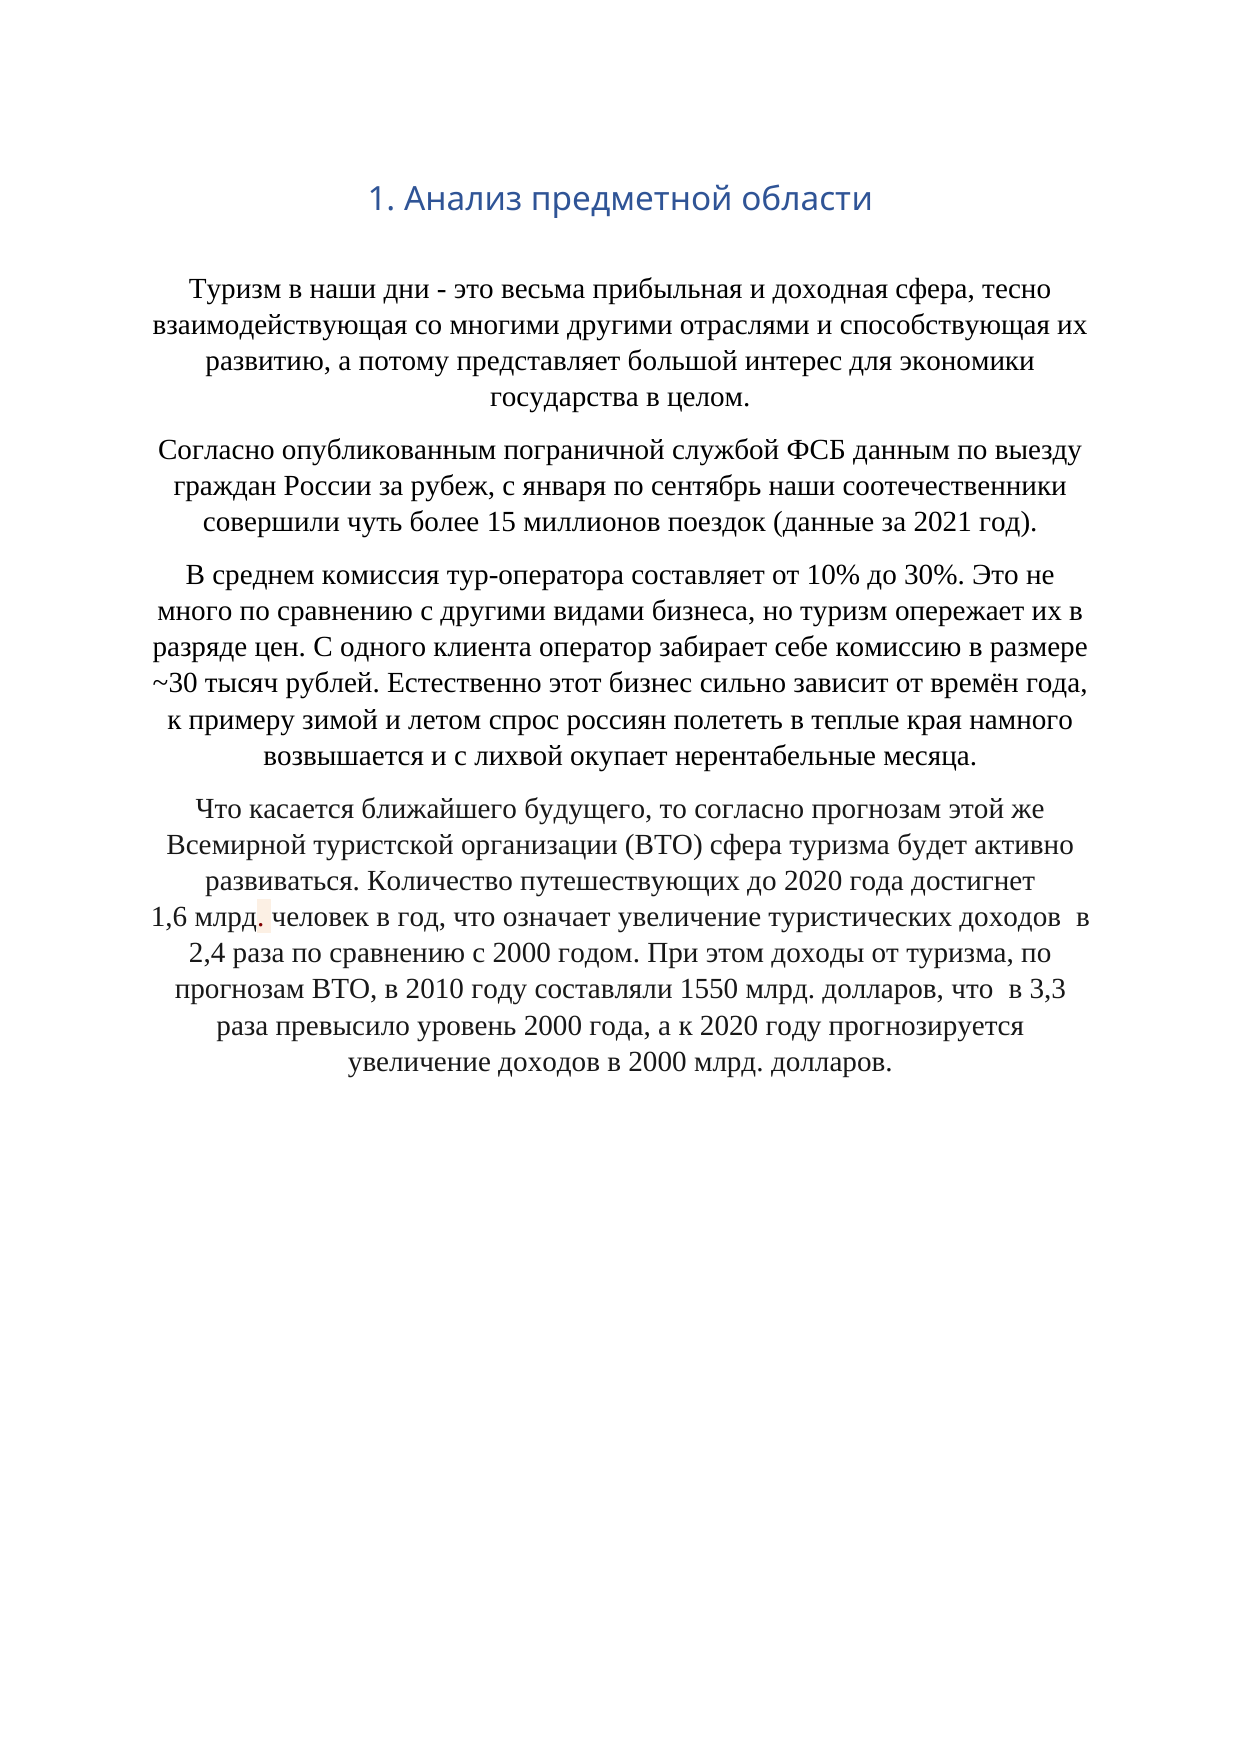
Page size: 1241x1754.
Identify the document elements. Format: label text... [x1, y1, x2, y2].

text Что касается ближайшего будущего, то согласно прогнозам этой же Всемирной туристской организации (ВТО) сфера туризма будет активно развиваться. Количество путешествующих до 2020 года достигнет 1,6 млрд. человек в год, что означает увеличение туристических доходов в 2,4 раза по сравнению с 2000 годом. При этом доходы от туризма, по прогнозам ВТО, в 2010 году составляли 1550 млрд. долларов, что в 3,3 раза превысило уровень 2000 года, а к 2020 году прогнозируется увеличение доходов в 2000 млрд. долларов. [150, 791, 1090, 1077]
text Туризм в наши дни - это весьма прибыльная и доходная сфера, тесно взаимодействующая со многими другими отраслями и способствующая их развитию, а потому представляет большой интерес для экономики государства в целом. [150, 271, 1090, 413]
subtitle 1. Анализ предметной области [150, 175, 1090, 220]
text Согласно опубликованным пограничной службой ФСБ данным по выезду граждан России за рубеж, с января по сентябрь наши соотечественники совершили чуть более 15 миллионов поездок (данные за 2021 год). [150, 432, 1090, 538]
text В среднем комиссия тур-оператора составляет от 10% до 30%. Это не много по сравнению с другими видами бизнеса, но туризм опережает их в разряде цен. С одного клиента оператор забирает себе комиссию в размере ~30 тысяч рублей. Естественно этот бизнес сильно зависит от времён года, к примеру зимой и летом спрос россиян полететь в теплые края намного возвышается и с лихвой окупает нерентабельные месяца. [150, 557, 1090, 771]
